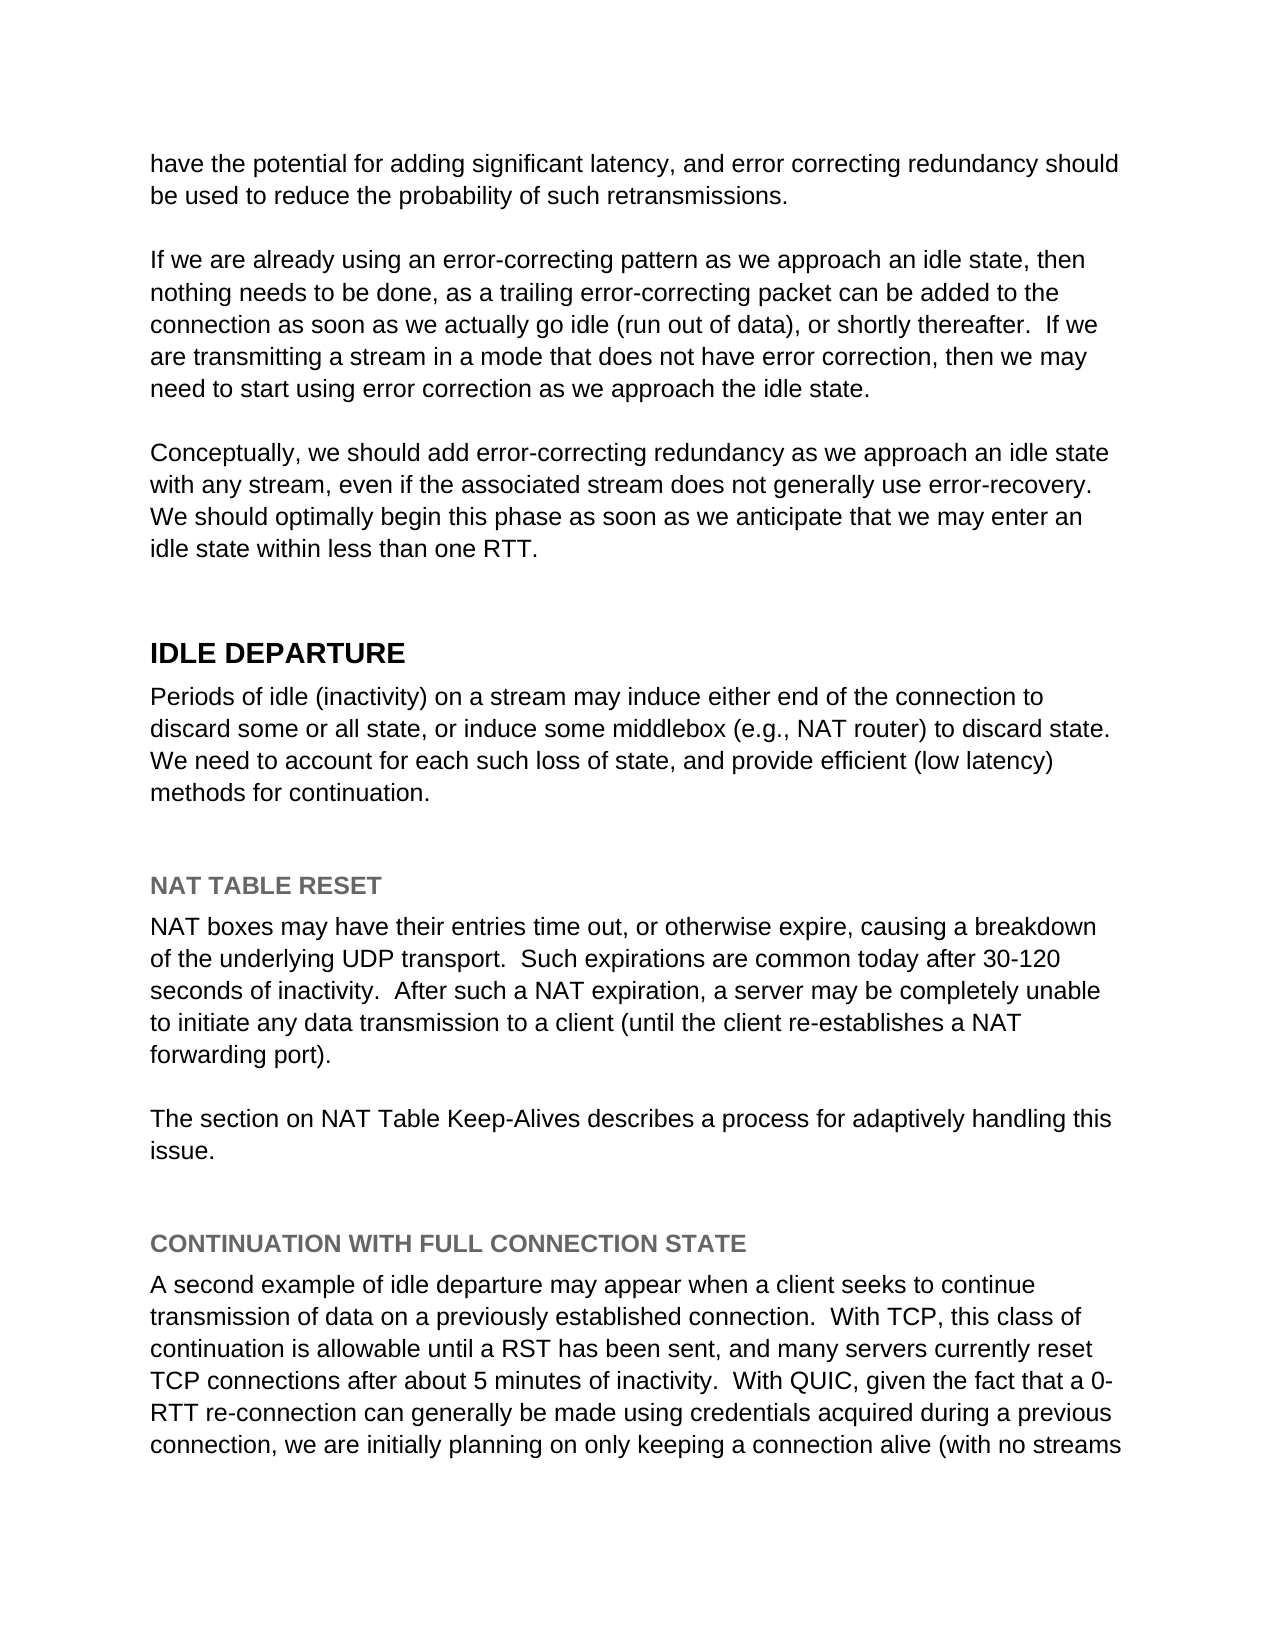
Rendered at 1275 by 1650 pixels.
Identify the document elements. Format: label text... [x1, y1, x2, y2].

subtitle CONTINUATION WITH FULL CONNECTION STATE [150, 1230, 1125, 1258]
text have the potential for adding significant latency, and error correcting redundancy should be used to reduce the probability of such retransmissions. [150, 150, 1125, 210]
text Conceptually, we should add error-correcting redundancy as we approach an idle state with any stream, even if the associated stream does not generally use error-recovery. We should optimally begin this phase as soon as we anticipate that we may enter an idle state within less than one RTT. [150, 439, 1125, 563]
text A second example of idle departure may appear when a client seeks to continue transmission of data on a previously established connection. With TCP, this class of continuation is allowable until a RST has been sent, and many servers currently reset TCP connections after about 5 minutes of inactivity. With QUIC, given the fact that a 0-RTT re-connection can generally be made using credentials acquired during a previous connection, we are initially planning on only keeping a connection alive (with no streams [150, 1271, 1125, 1459]
text NAT boxes may have their entries time out, or otherwise expire, causing a breakdown of the underlying UDP transport. Such expirations are common today after 30-120 seconds of inactivity. After such a NAT expiration, a server may be completely unable to initiate any data transmission to a client (until the client re-establishes a NAT forwarding port). [150, 912, 1125, 1069]
text The section on NAT Table Keep-Alives describes a process for adaptively handling this issue. [150, 1105, 1125, 1165]
text Periods of idle (inactivity) on a stream may induce either end of the connection to discard some or all state, or induce some middlebox (e.g., NAT router) to discard state. We need to account for each such loss of state, and provide efficient (low latency) methods for continuation. [150, 682, 1125, 807]
text If we are already using an error-correcting pattern as we approach an idle state, then nothing needs to be done, as a trailing error-correcting packet can be added to the connection as soon as we actually go idle (run out of data), or shortly thereafter. If we are transmitting a stream in a mode that does not have error correction, then we may need to start using error correction as we approach the idle state. [150, 246, 1125, 402]
subtitle NAT TABLE RESET [150, 872, 1125, 900]
subtitle IDLE DEPARTURE [150, 637, 1125, 669]
